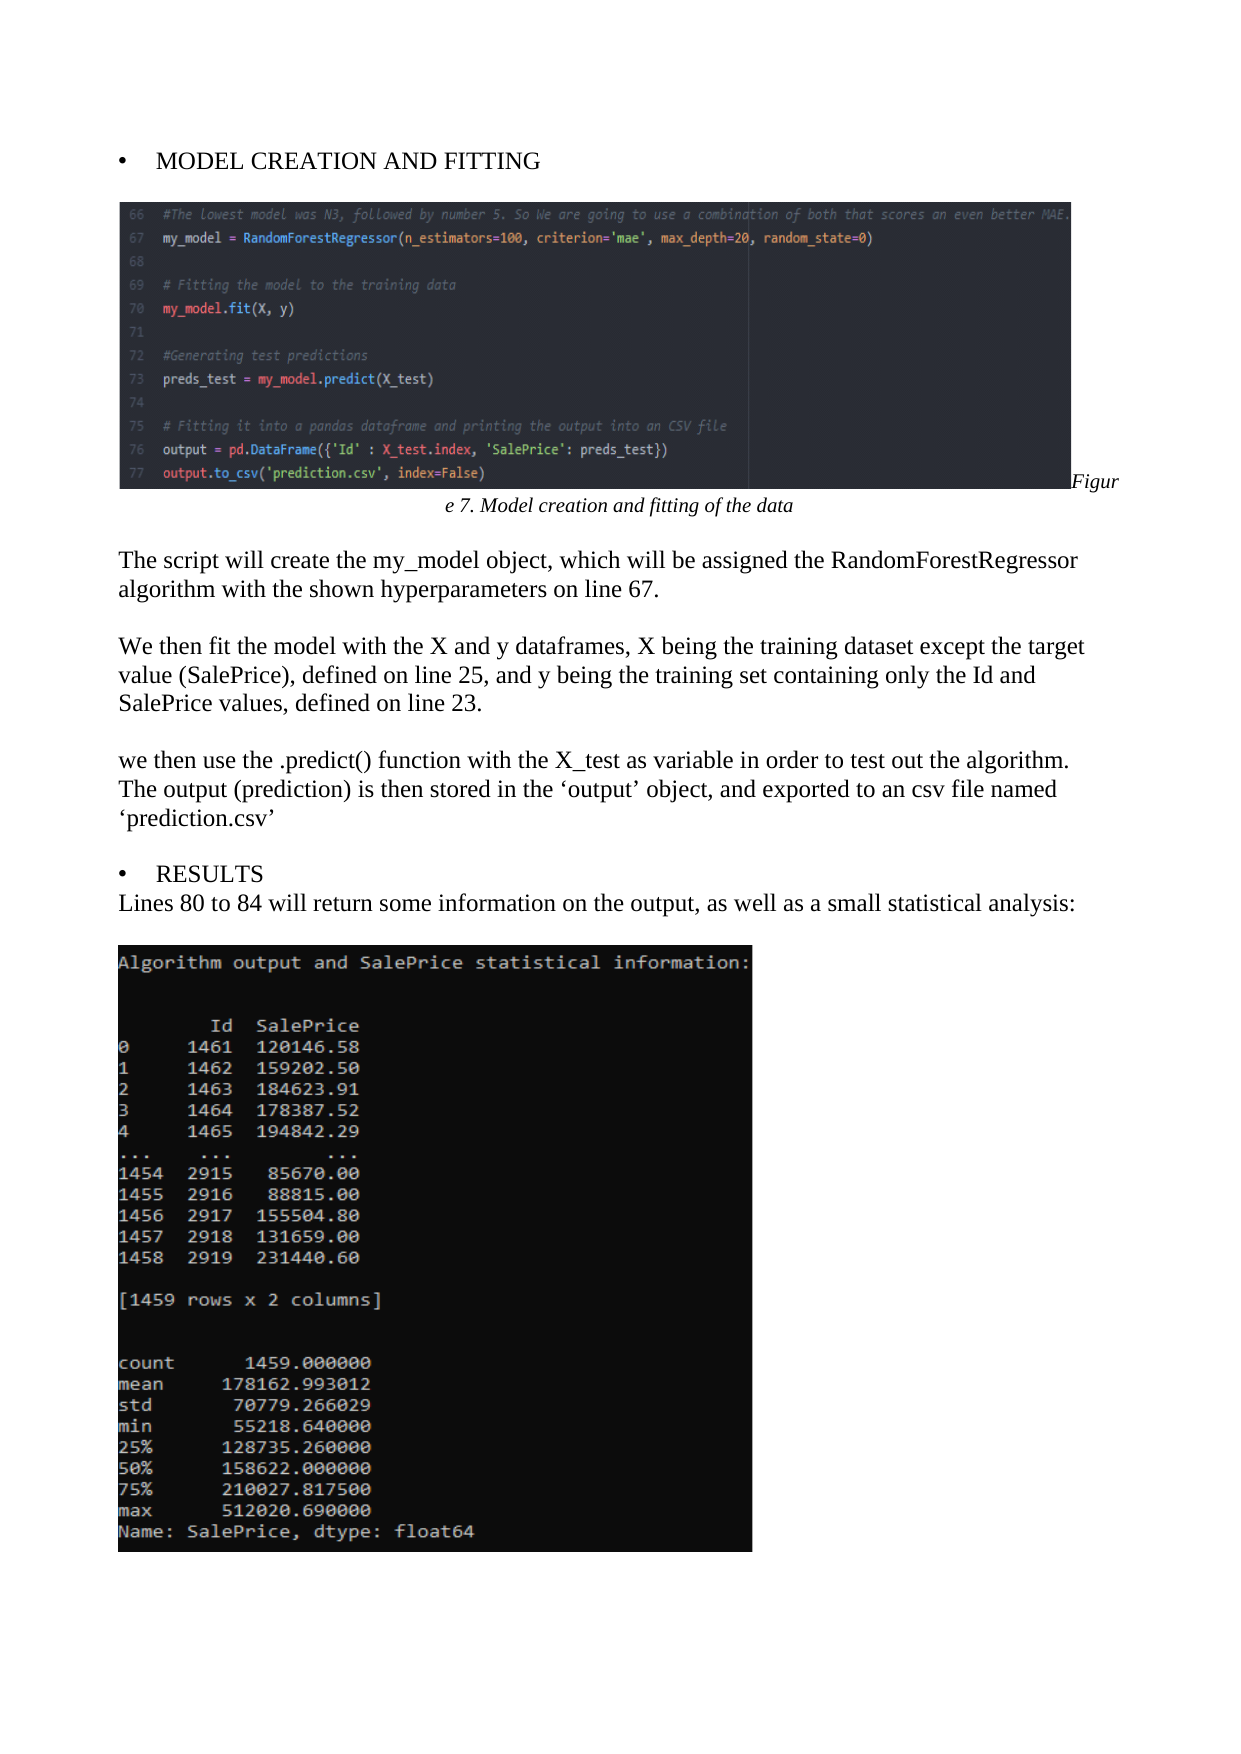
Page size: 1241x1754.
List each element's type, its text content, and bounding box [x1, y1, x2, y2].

list MODEL CREATION AND FITTING [81, 146, 1122, 175]
text We then fit the model with the X and y dataframes, X being the training dataset except the target value (SalePrice), defined on line 25, and y being the training set containing only the Id and SalePrice values, defined on line 23. [118, 631, 1122, 717]
text The output (prediction) is then stored in the ‘output’ object, and exported to an csv file named ‘prediction.csv’ [118, 774, 1122, 832]
text Figure 7. Model creation and fitting of the data [118, 203, 1122, 517]
text Lines 80 to 84 will return some information on the output, as well as a small statistical analysis: [118, 888, 1122, 917]
text The script will create the my_model object, which will be assigned the RandomForestRegressor algorithm with the shown hyperparameters on line 67. [118, 546, 1122, 603]
list RESULTS [81, 859, 1122, 888]
text we then use the .predict() function with the X_test as variable in order to test out the algorithm. [118, 745, 1122, 774]
